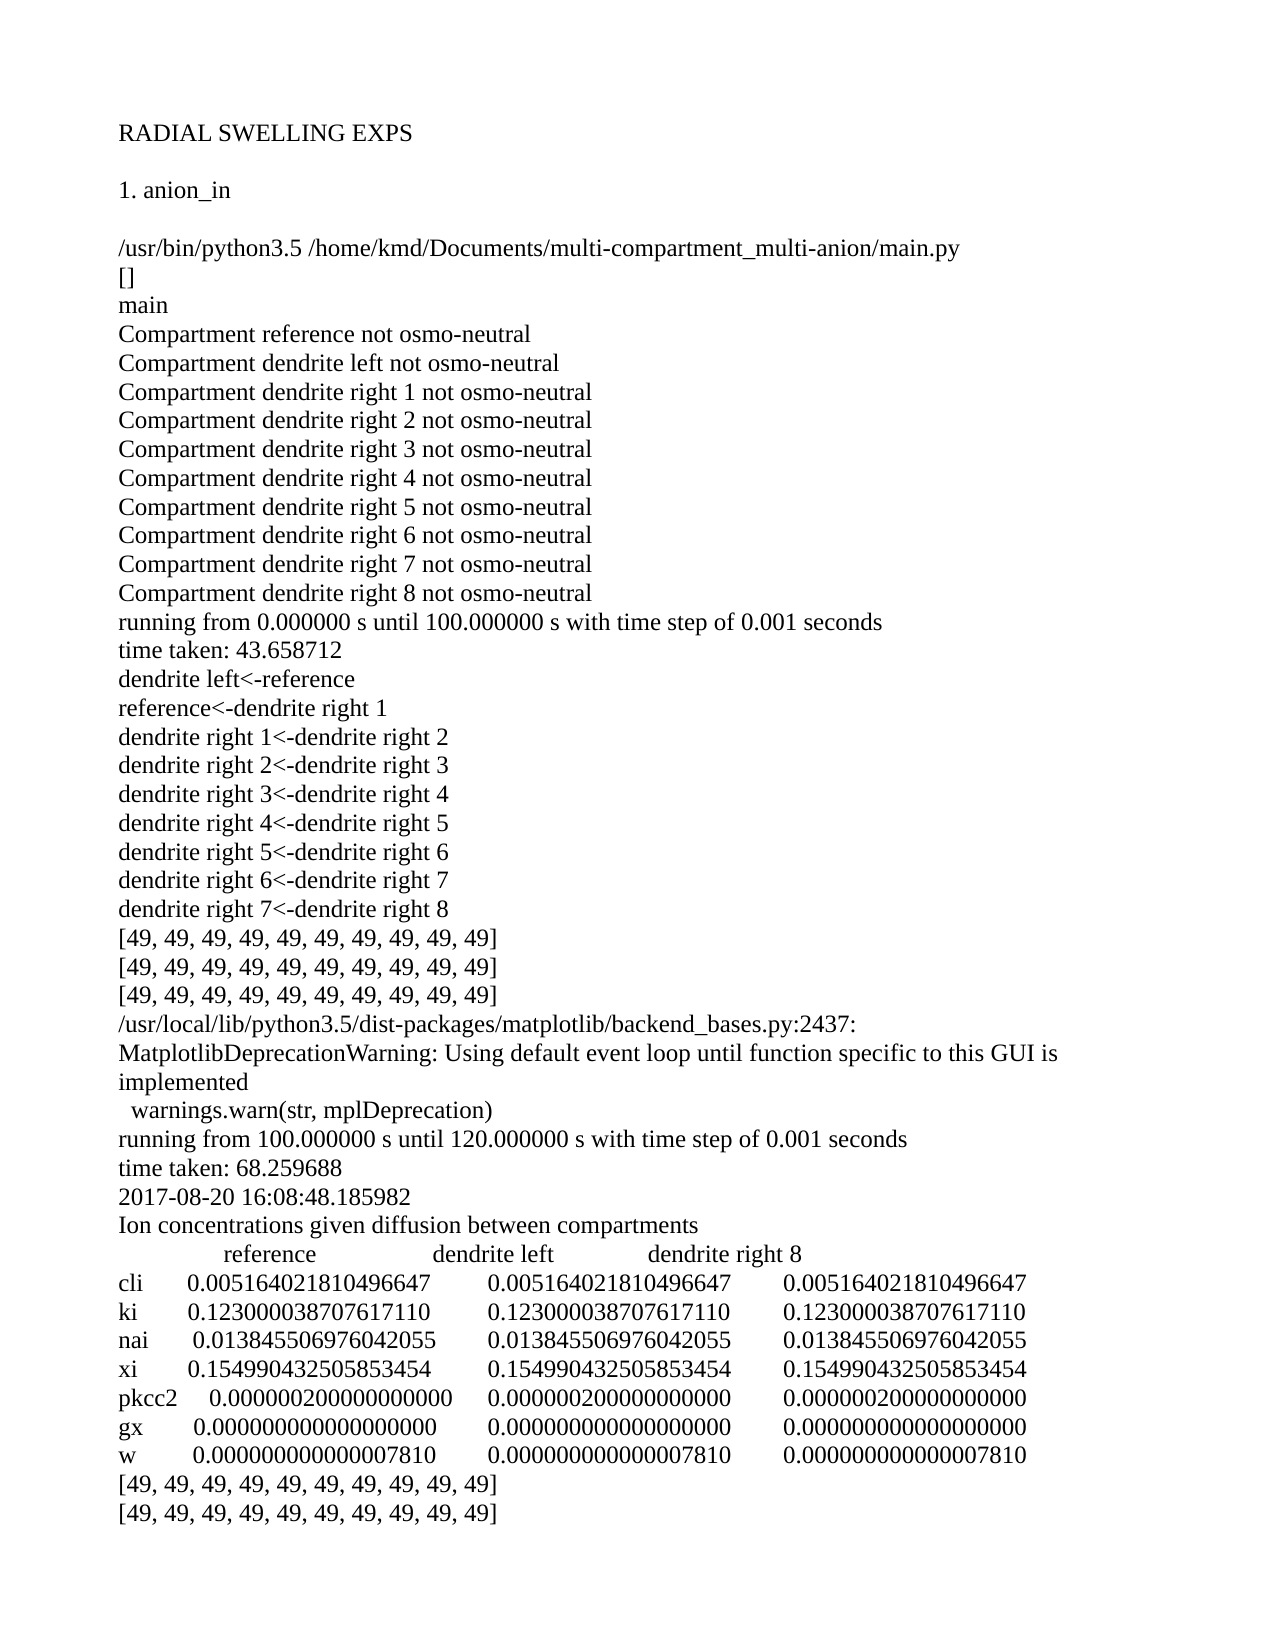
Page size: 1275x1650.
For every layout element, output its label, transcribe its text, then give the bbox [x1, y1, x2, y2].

text Compartment reference not osmo-neutral [118, 319, 1157, 348]
text dendrite right 2<-dendrite right 3 [118, 751, 1157, 779]
text nai 0.013845506976042055 0.013845506976042055 0.013845506976042055 [118, 1326, 1157, 1354]
text 2017-08-20 16:08:48.185982 [118, 1182, 1157, 1211]
text [49, 49, 49, 49, 49, 49, 49, 49, 49, 49] [118, 981, 1157, 1009]
text Compartment dendrite right 8 not osmo-neutral [118, 578, 1157, 607]
text dendrite right 1<-dendrite right 2 [118, 722, 1157, 751]
text w 0.000000000000007810 0.000000000000007810 0.000000000000007810 [118, 1441, 1157, 1469]
text Compartment dendrite right 2 not osmo-neutral [118, 406, 1157, 434]
text /usr/local/lib/python3.5/dist-packages/matplotlib/backend_bases.py:2437: MatplotlibDeprecationWarning: Using default event loop until function specific to this GUI is implemented [118, 1009, 1157, 1096]
text /usr/bin/python3.5 /home/kmd/Documents/multi-compartment_multi-anion/main.py [118, 233, 1157, 262]
text dendrite right 4<-dendrite right 5 [118, 808, 1157, 837]
text [49, 49, 49, 49, 49, 49, 49, 49, 49, 49] [118, 1469, 1157, 1498]
text Compartment dendrite right 4 not osmo-neutral [118, 463, 1157, 492]
text ki 0.123000038707617110 0.123000038707617110 0.123000038707617110 [118, 1297, 1157, 1326]
text Ion concentrations given diffusion between compartments [118, 1211, 1157, 1239]
text time taken: 43.658712 [118, 636, 1157, 664]
text 1. anion_in [118, 176, 1157, 204]
text dendrite right 6<-dendrite right 7 [118, 866, 1157, 894]
text [49, 49, 49, 49, 49, 49, 49, 49, 49, 49] [118, 923, 1157, 952]
text time taken: 68.259688 [118, 1153, 1157, 1182]
text reference dendrite left dendrite right 8 [118, 1239, 1157, 1268]
text Compartment dendrite right 3 not osmo-neutral [118, 434, 1157, 463]
text dendrite left<-reference [118, 664, 1157, 693]
text reference<-dendrite right 1 [118, 693, 1157, 722]
text Compartment dendrite right 6 not osmo-neutral [118, 521, 1157, 549]
text warnings.warn(str, mplDeprecation) [118, 1096, 1157, 1124]
text running from 0.000000 s until 100.000000 s with time step of 0.001 seconds [118, 607, 1157, 636]
text running from 100.000000 s until 120.000000 s with time step of 0.001 seconds [118, 1124, 1157, 1153]
text RADIAL SWELLING EXPS [118, 118, 1157, 147]
text gx 0.000000000000000000 0.000000000000000000 0.000000000000000000 [118, 1412, 1157, 1441]
text cli 0.005164021810496647 0.005164021810496647 0.005164021810496647 [118, 1268, 1157, 1297]
text Compartment dendrite left not osmo-neutral [118, 348, 1157, 377]
text [] [118, 262, 1157, 291]
text xi 0.154990432505853454 0.154990432505853454 0.154990432505853454 [118, 1354, 1157, 1383]
text [49, 49, 49, 49, 49, 49, 49, 49, 49, 49] [118, 1498, 1157, 1527]
text pkcc2 0.000000200000000000 0.000000200000000000 0.000000200000000000 [118, 1383, 1157, 1412]
text Compartment dendrite right 1 not osmo-neutral [118, 377, 1157, 406]
text dendrite right 7<-dendrite right 8 [118, 894, 1157, 923]
text main [118, 291, 1157, 319]
text Compartment dendrite right 5 not osmo-neutral [118, 492, 1157, 521]
text [49, 49, 49, 49, 49, 49, 49, 49, 49, 49] [118, 952, 1157, 981]
text dendrite right 5<-dendrite right 6 [118, 837, 1157, 866]
text dendrite right 3<-dendrite right 4 [118, 779, 1157, 808]
text Compartment dendrite right 7 not osmo-neutral [118, 549, 1157, 578]
